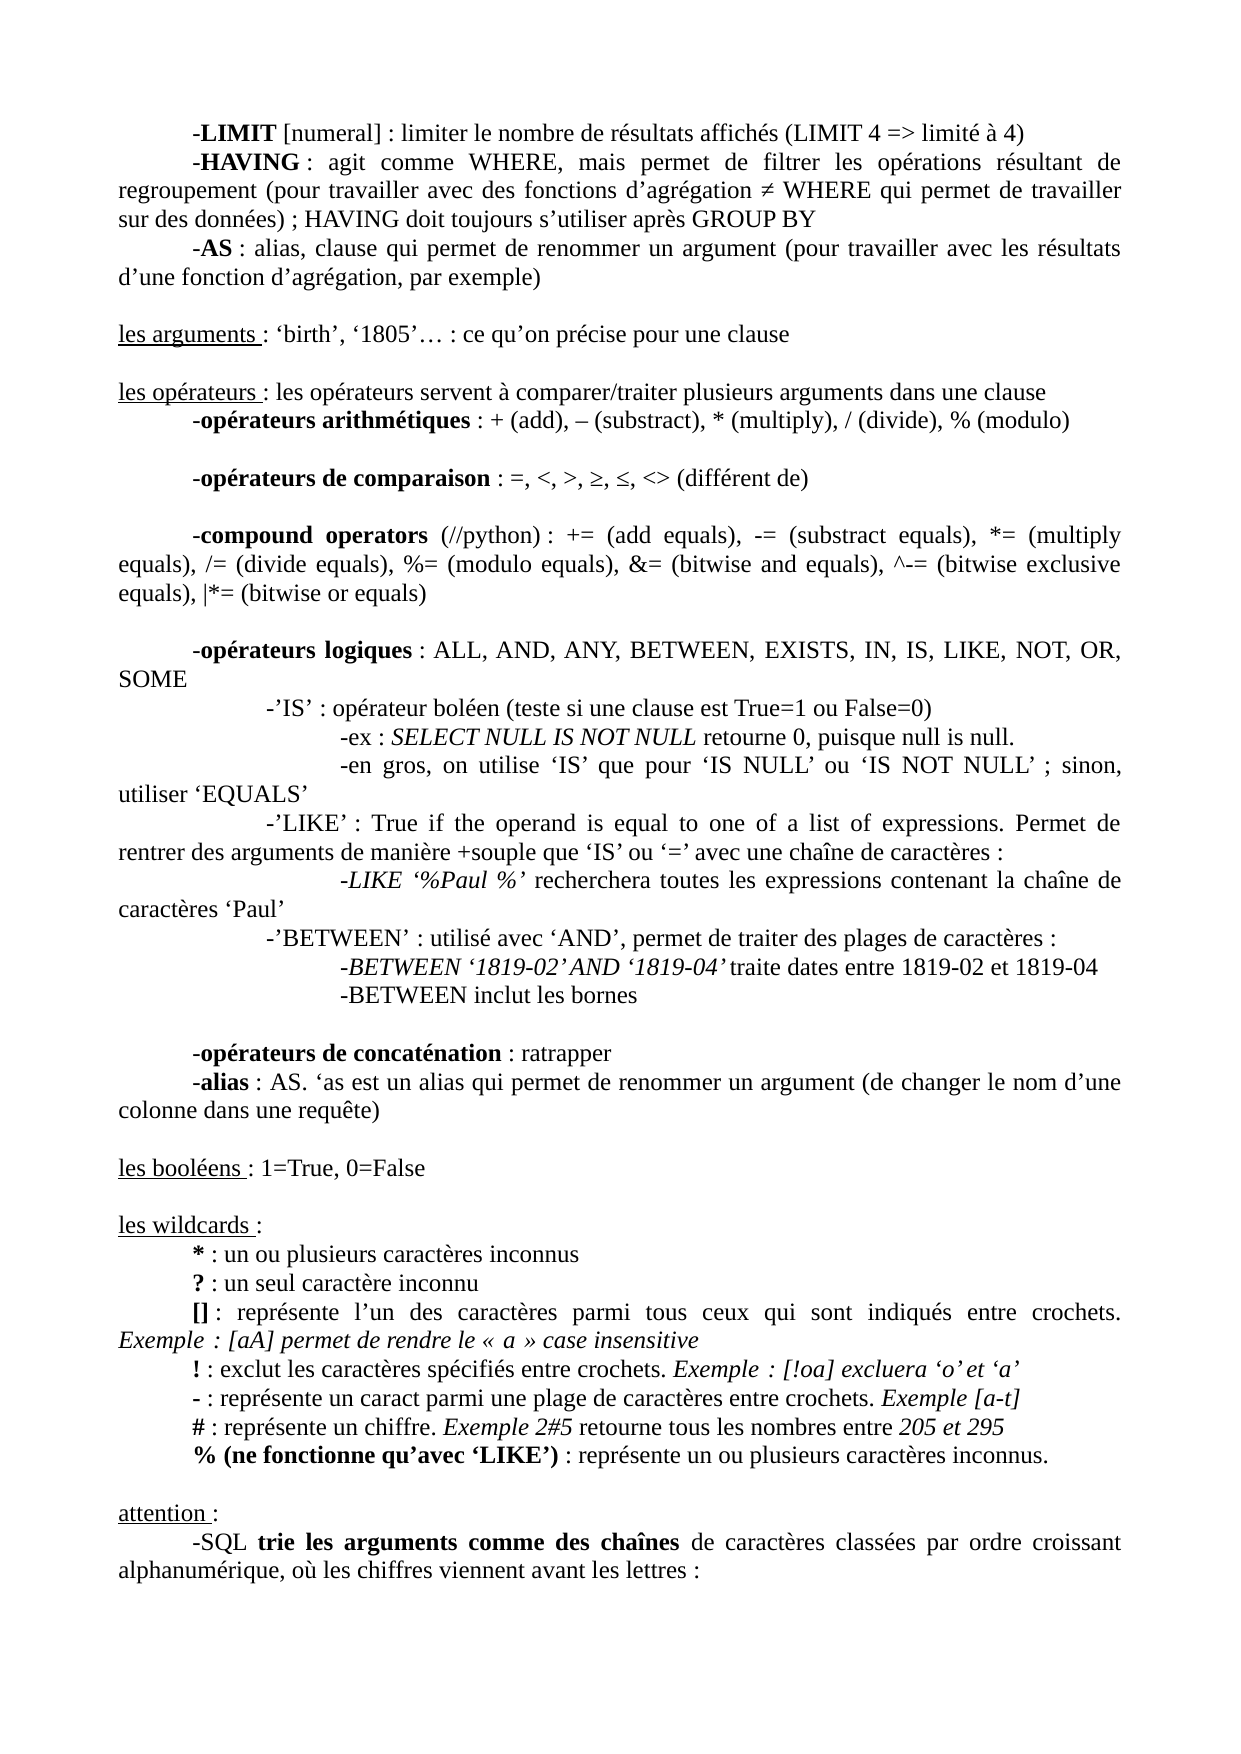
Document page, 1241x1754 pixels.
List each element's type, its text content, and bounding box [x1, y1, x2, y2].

text les opérateurs : les opérateurs servent à comparer/traiter plusieurs arguments dans une clause [118, 377, 1122, 406]
text les booléens : 1=True, 0=False [118, 1153, 1122, 1182]
text -opérateurs de concaténation : ratrapper [118, 1038, 1122, 1067]
text attention : [118, 1498, 1122, 1527]
text -’BETWEEN’ : utilisé avec ‘AND’, permet de traiter des plages de caractères : [118, 923, 1122, 952]
text -’LIKE’ : True if the operand is equal to one of a list of expressions. Permet de rentrer des arguments de manière +souple que ‘IS’ ou ‘=’ avec une chaîne de caractères : [118, 808, 1122, 866]
text -LIMIT [numeral] : limiter le nombre de résultats affichés (LIMIT 4 => limité à 4) [118, 118, 1122, 147]
text -en gros, on utilise ‘IS’ que pour ‘IS NULL’ ou ‘IS NOT NULL’ ; sinon, utiliser ‘EQUALS’ [118, 751, 1122, 808]
text [] : représente l’un des caractères parmi tous ceux qui sont indiqués entre crochets. Exemple : [aA] permet de rendre le « a » case insensitive [118, 1297, 1122, 1354]
text -LIKE ‘%Paul %’ recherchera toutes les expressions contenant la chaîne de caractères ‘Paul’ [118, 866, 1122, 923]
text -BETWEEN inclut les bornes [118, 981, 1122, 1009]
text - : représente un caract parmi une plage de caractères entre crochets. Exemple [a-t] [118, 1383, 1122, 1412]
text les arguments : ‘birth’, ‘1805’… : ce qu’on précise pour une clause [118, 319, 1122, 348]
text les wildcards : [118, 1211, 1122, 1239]
text -ex : SELECT NULL IS NOT NULL retourne 0, puisque null is null. [118, 722, 1122, 751]
text -opérateurs de comparaison : =, <, >, ≥, ≤, <> (différent de) [118, 463, 1122, 492]
text ! : exclut les caractères spécifiés entre crochets. Exemple : [!oa] excluera ‘o’ et ‘a’ [118, 1354, 1122, 1383]
text -BETWEEN ‘1819-02’ AND ‘1819-04’ traite dates entre 1819-02 et 1819-04 [118, 952, 1122, 981]
text -opérateurs arithmétiques : + (add), – (substract), * (multiply), / (divide), % (modulo) [118, 406, 1122, 434]
text -HAVING : agit comme WHERE, mais permet de filtrer les opérations résultant de regroupement (pour travailler avec des fonctions d’agrégation ≠ WHERE qui permet de travailler sur des données) ; HAVING doit toujours s’utiliser après GROUP BY [118, 147, 1122, 233]
text -alias : AS. ‘as est un alias qui permet de renommer un argument (de changer le nom d’une colonne dans une requête) [118, 1067, 1122, 1124]
text # : représente un chiffre. Exemple 2#5 retourne tous les nombres entre 205 et 295 [118, 1412, 1122, 1441]
text % (ne fonctionne qu’avec ‘LIKE’) : représente un ou plusieurs caractères inconnus. [118, 1441, 1122, 1469]
text -’IS’ : opérateur boléen (teste si une clause est True=1 ou False=0) [118, 693, 1122, 722]
text -opérateurs logiques : ALL, AND, ANY, BETWEEN, EXISTS, IN, IS, LIKE, NOT, OR, SOME [118, 636, 1122, 693]
text ? : un seul caractère inconnu [118, 1268, 1122, 1297]
text * : un ou plusieurs caractères inconnus [118, 1239, 1122, 1268]
text -compound operators (//python) : += (add equals), -= (substract equals), *= (multiply equals), /= (divide equals), %= (modulo equals), &= (bitwise and equals), ^-= (bitwise exclusive equals), |*= (bitwise or equals) [118, 521, 1122, 607]
text -AS : alias, clause qui permet de renommer un argument (pour travailler avec les résultats d’une fonction d’agrégation, par exemple) [118, 233, 1122, 291]
text -SQL trie les arguments comme des chaînes de caractères classées par ordre croissant alphanumérique, où les chiffres viennent avant les lettres : [118, 1527, 1122, 1584]
